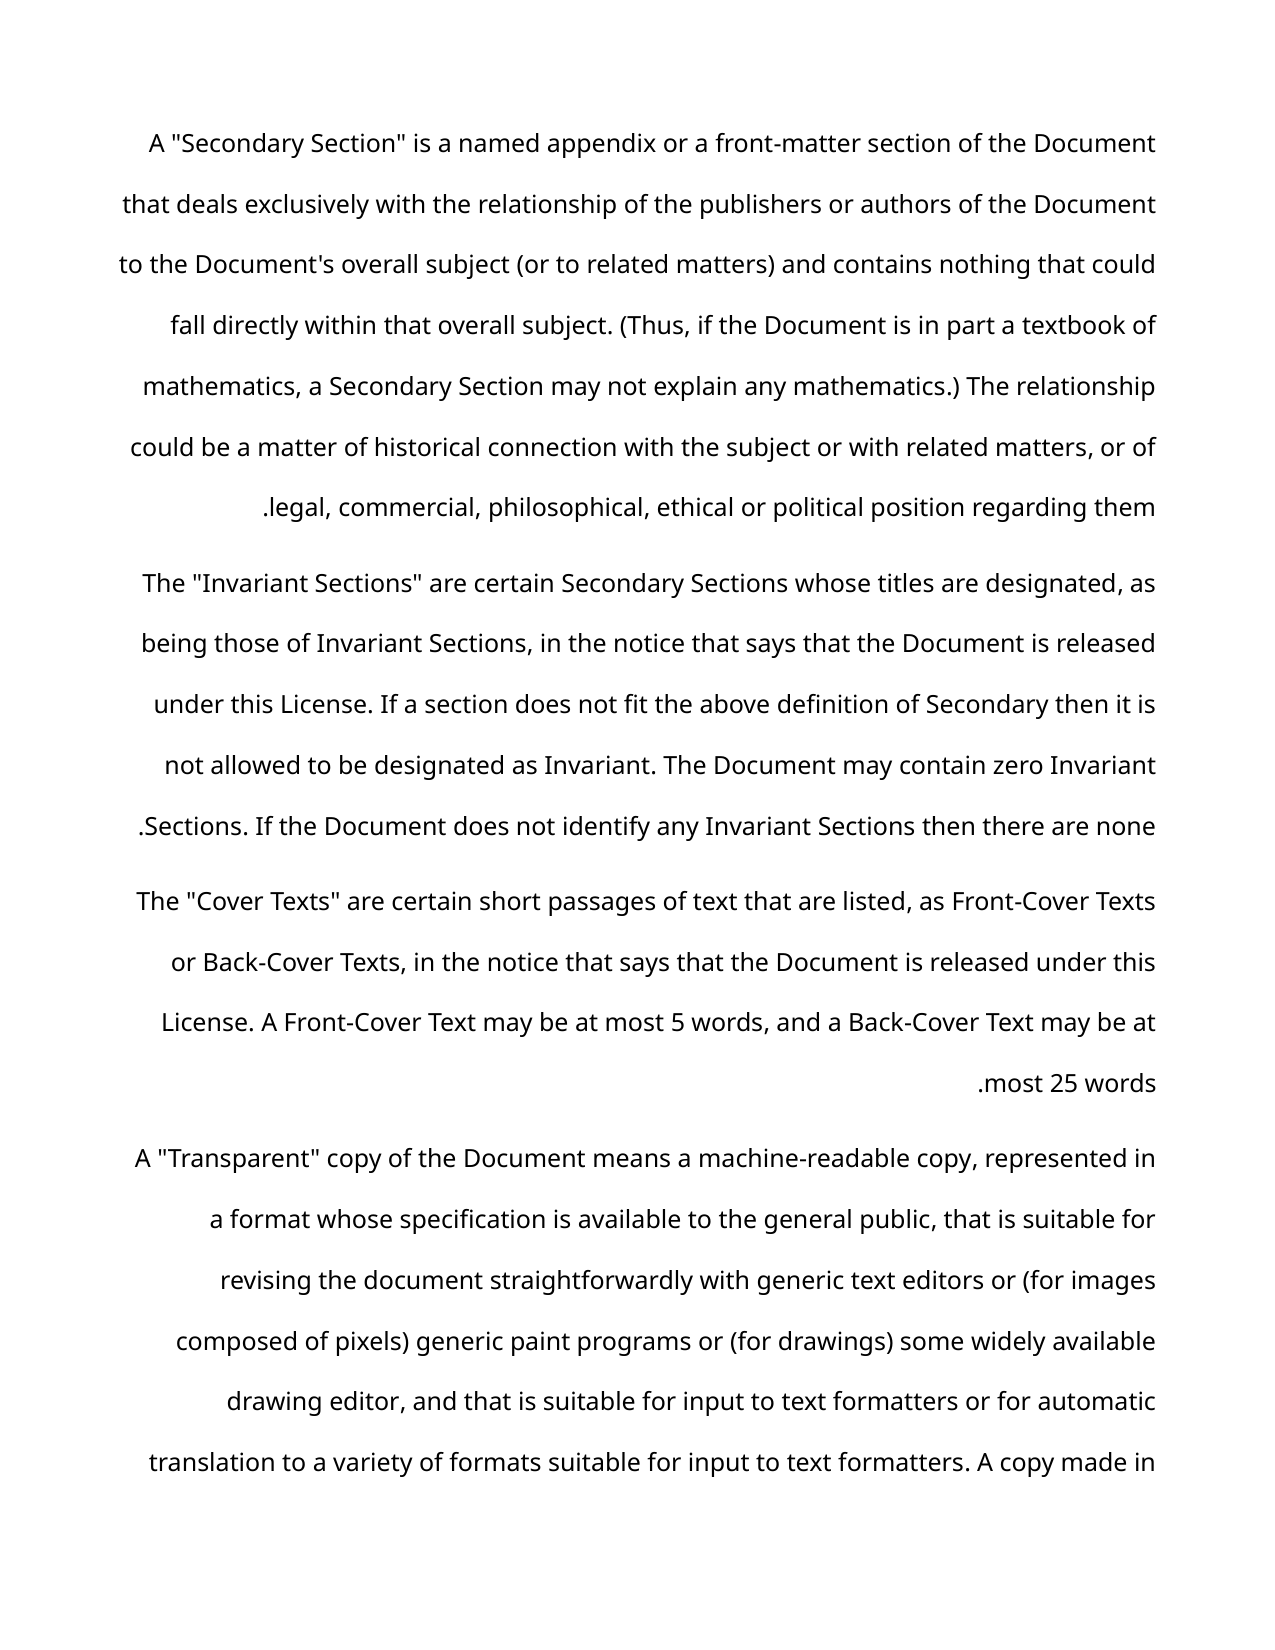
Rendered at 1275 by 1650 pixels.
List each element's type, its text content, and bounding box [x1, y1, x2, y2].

text A "Transparent" copy of the Document means a machine-readable copy, represented in a format whose specification is available to the general public, that is suitable for revising the document straightforwardly with generic text editors or (for images composed of pixels) generic paint programs or (for drawings) some widely available drawing editor, and that is suitable for input to text formatters or for automatic translation to a variety of formats suitable for input to text formatters. A copy made in an otherwise Transparent file format whose markup, or absence of markup, has been arranged to thwart or discourage subsequent modification by readers is not Transparent. An image format is not Transparent if used for any substantial amount of text. A copy that is not "Transparent" is called "Opaque". [118, 1133, 1157, 1490]
text The "Invariant Sections" are certain Secondary Sections whose titles are designated, as being those of Invariant Sections, in the notice that says that the Document is released under this License. If a section does not fit the above definition of Secondary then it is not allowed to be designated as Invariant. The Document may contain zero Invariant Sections. If the Document does not identify any Invariant Sections then there are none. [118, 558, 1157, 853]
text The "Cover Texts" are certain short passages of text that are listed, as Front-Cover Texts or Back-Cover Texts, in the notice that says that the Document is released under this License. A Front-Cover Text may be at most 5 words, and a Back-Cover Text may be at most 25 words. [118, 876, 1157, 1111]
text A "Secondary Section" is a named appendix or a front-matter section of the Document that deals exclusively with the relationship of the publishers or authors of the Document to the Document's overall subject (or to related matters) and contains nothing that could fall directly within that overall subject. (Thus, if the Document is in part a textbook of mathematics, a Secondary Section may not explain any mathematics.) The relationship could be a matter of historical connection with the subject or with related matters, or of legal, commercial, philosophical, ethical or political position regarding them. [118, 118, 1157, 535]
